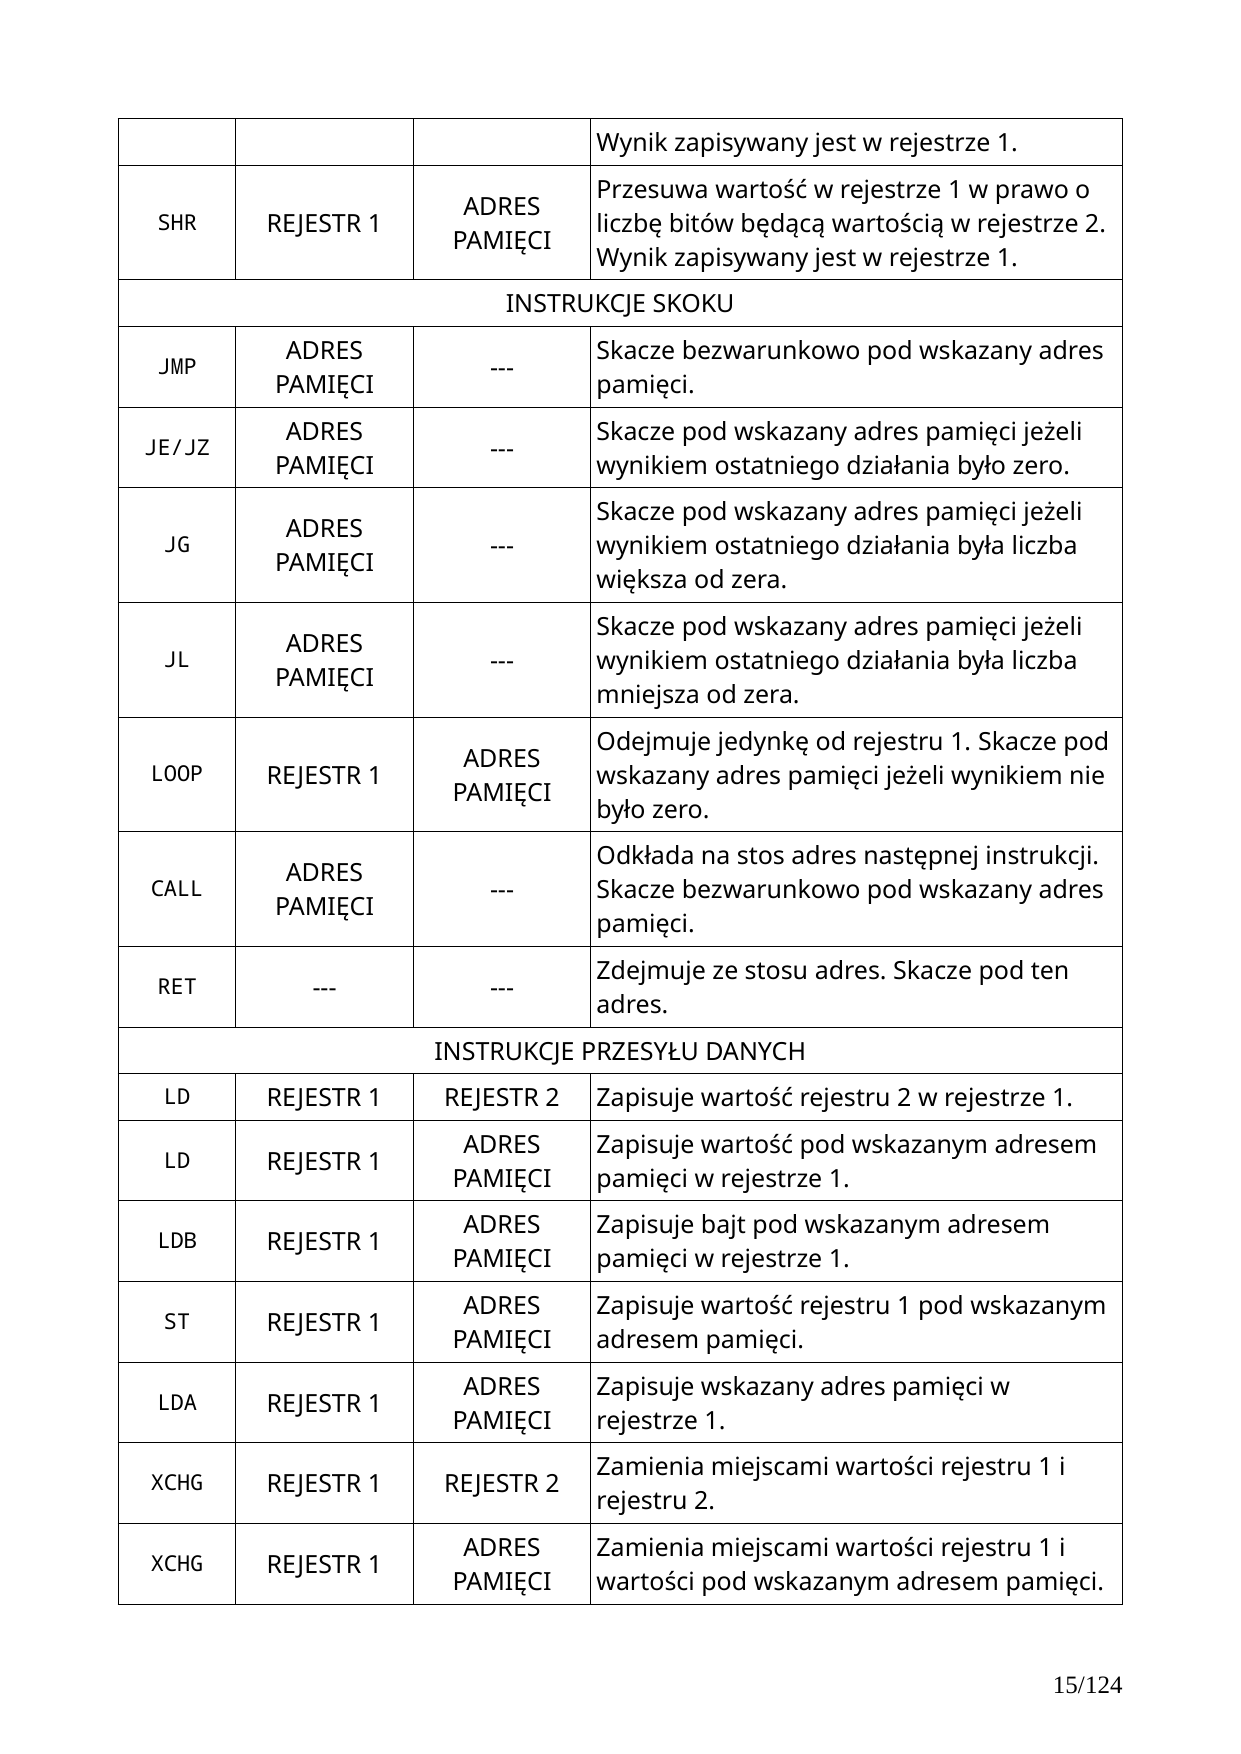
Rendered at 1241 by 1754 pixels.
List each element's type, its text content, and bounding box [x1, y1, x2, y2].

table_cell JMP [119, 327, 235, 407]
table_cell LDB [119, 1201, 235, 1281]
table_cell Skacze bezwarunkowo pod wskazany adres pamięci. [591, 327, 1122, 407]
table_cell REJESTR 2 [414, 1074, 590, 1120]
table_cell Przesuwa wartość w rejestrze 1 w prawo o liczbę bitów będącą wartością w rejestrze 2. Wynik zapisywany jest w rejestrze 1. [591, 166, 1122, 279]
table_cell LD [119, 1074, 235, 1120]
table_cell REJESTR 1 [236, 1443, 413, 1523]
table_cell ADRES PAMIĘCI [414, 1282, 590, 1362]
table_cell REJESTR 1 [236, 1282, 413, 1362]
table_cell --- [414, 408, 590, 487]
table_cell Wynik zapisywany jest w rejestrze 1. [591, 119, 1122, 165]
table_cell Zapisuje wskazany adres pamięci w rejestrze 1. [591, 1363, 1122, 1442]
table_cell LDA [119, 1363, 235, 1442]
table_cell ADRES PAMIĘCI [414, 718, 590, 831]
table_cell REJESTR 1 [236, 1524, 413, 1603]
table_cell ADRES PAMIĘCI [414, 1524, 590, 1603]
table_cell Zapisuje bajt pod wskazanym adresem pamięci w rejestrze 1. [591, 1201, 1122, 1281]
table_cell Zapisuje wartość pod wskazanym adresem pamięci w rejestrze 1. [591, 1121, 1122, 1200]
table_cell ADRES PAMIĘCI [236, 832, 413, 946]
table_cell --- [414, 603, 590, 717]
table_cell REJESTR 1 [236, 1074, 413, 1120]
table_cell INSTRUKCJE PRZESYŁU DANYCH [119, 1028, 1122, 1073]
table_cell ADRES PAMIĘCI [414, 1201, 590, 1281]
table_cell XCHG [119, 1443, 235, 1523]
table_cell Odkłada na stos adres następnej instrukcji. Skacze bezwarunkowo pod wskazany adres pamięci. [591, 832, 1122, 946]
table_cell REJESTR 1 [236, 166, 413, 279]
table_cell Zapisuje wartość rejestru 1 pod wskazanym adresem pamięci. [591, 1282, 1122, 1362]
table_cell LD [119, 1121, 235, 1200]
table_cell REJESTR 1 [236, 1363, 413, 1442]
table_cell REJESTR 1 [236, 1121, 413, 1200]
table_cell [414, 119, 590, 165]
table_cell --- [414, 832, 590, 946]
table_cell [119, 119, 235, 165]
table_cell --- [414, 947, 590, 1027]
table_cell Zdejmuje ze stosu adres. Skacze pod ten adres. [591, 947, 1122, 1027]
table_cell REJESTR 2 [414, 1443, 590, 1523]
table_cell ADRES PAMIĘCI [236, 327, 413, 407]
table_cell ADRES PAMIĘCI [414, 1363, 590, 1442]
table_cell ADRES PAMIĘCI [414, 166, 590, 279]
table_cell CALL [119, 832, 235, 946]
table_cell REJESTR 1 [236, 718, 413, 831]
table_cell Zamienia miejscami wartości rejestru 1 i wartości pod wskazanym adresem pamięci. [591, 1524, 1122, 1603]
table_cell JG [119, 488, 235, 602]
table_cell ADRES PAMIĘCI [236, 603, 413, 717]
table_cell Skacze pod wskazany adres pamięci jeżeli wynikiem ostatniego działania była liczba większa od zera. [591, 488, 1122, 602]
table_cell Skacze pod wskazany adres pamięci jeżeli wynikiem ostatniego działania było zero. [591, 408, 1122, 487]
table_cell [236, 119, 413, 165]
table_cell --- [414, 327, 590, 407]
table_cell ADRES PAMIĘCI [236, 488, 413, 602]
table_cell Odejmuje jedynkę od rejestru 1. Skacze pod wskazany adres pamięci jeżeli wynikiem nie było zero. [591, 718, 1122, 831]
table_cell --- [414, 488, 590, 602]
table_cell --- [236, 947, 413, 1027]
table_cell Zamienia miejscami wartości rejestru 1 i rejestru 2. [591, 1443, 1122, 1523]
table_cell ST [119, 1282, 235, 1362]
table_cell RET [119, 947, 235, 1027]
table_cell LOOP [119, 718, 235, 831]
table_cell REJESTR 1 [236, 1201, 413, 1281]
table_cell ADRES PAMIĘCI [236, 408, 413, 487]
table_cell JL [119, 603, 235, 717]
table_cell Zapisuje wartość rejestru 2 w rejestrze 1. [591, 1074, 1122, 1120]
table_cell INSTRUKCJE SKOKU [119, 280, 1122, 326]
table_cell XCHG [119, 1524, 235, 1603]
table_cell Skacze pod wskazany adres pamięci jeżeli wynikiem ostatniego działania była liczba mniejsza od zera. [591, 603, 1122, 717]
table_cell ADRES PAMIĘCI [414, 1121, 590, 1200]
table_cell JE/JZ [119, 408, 235, 487]
table_cell SHR [119, 166, 235, 279]
